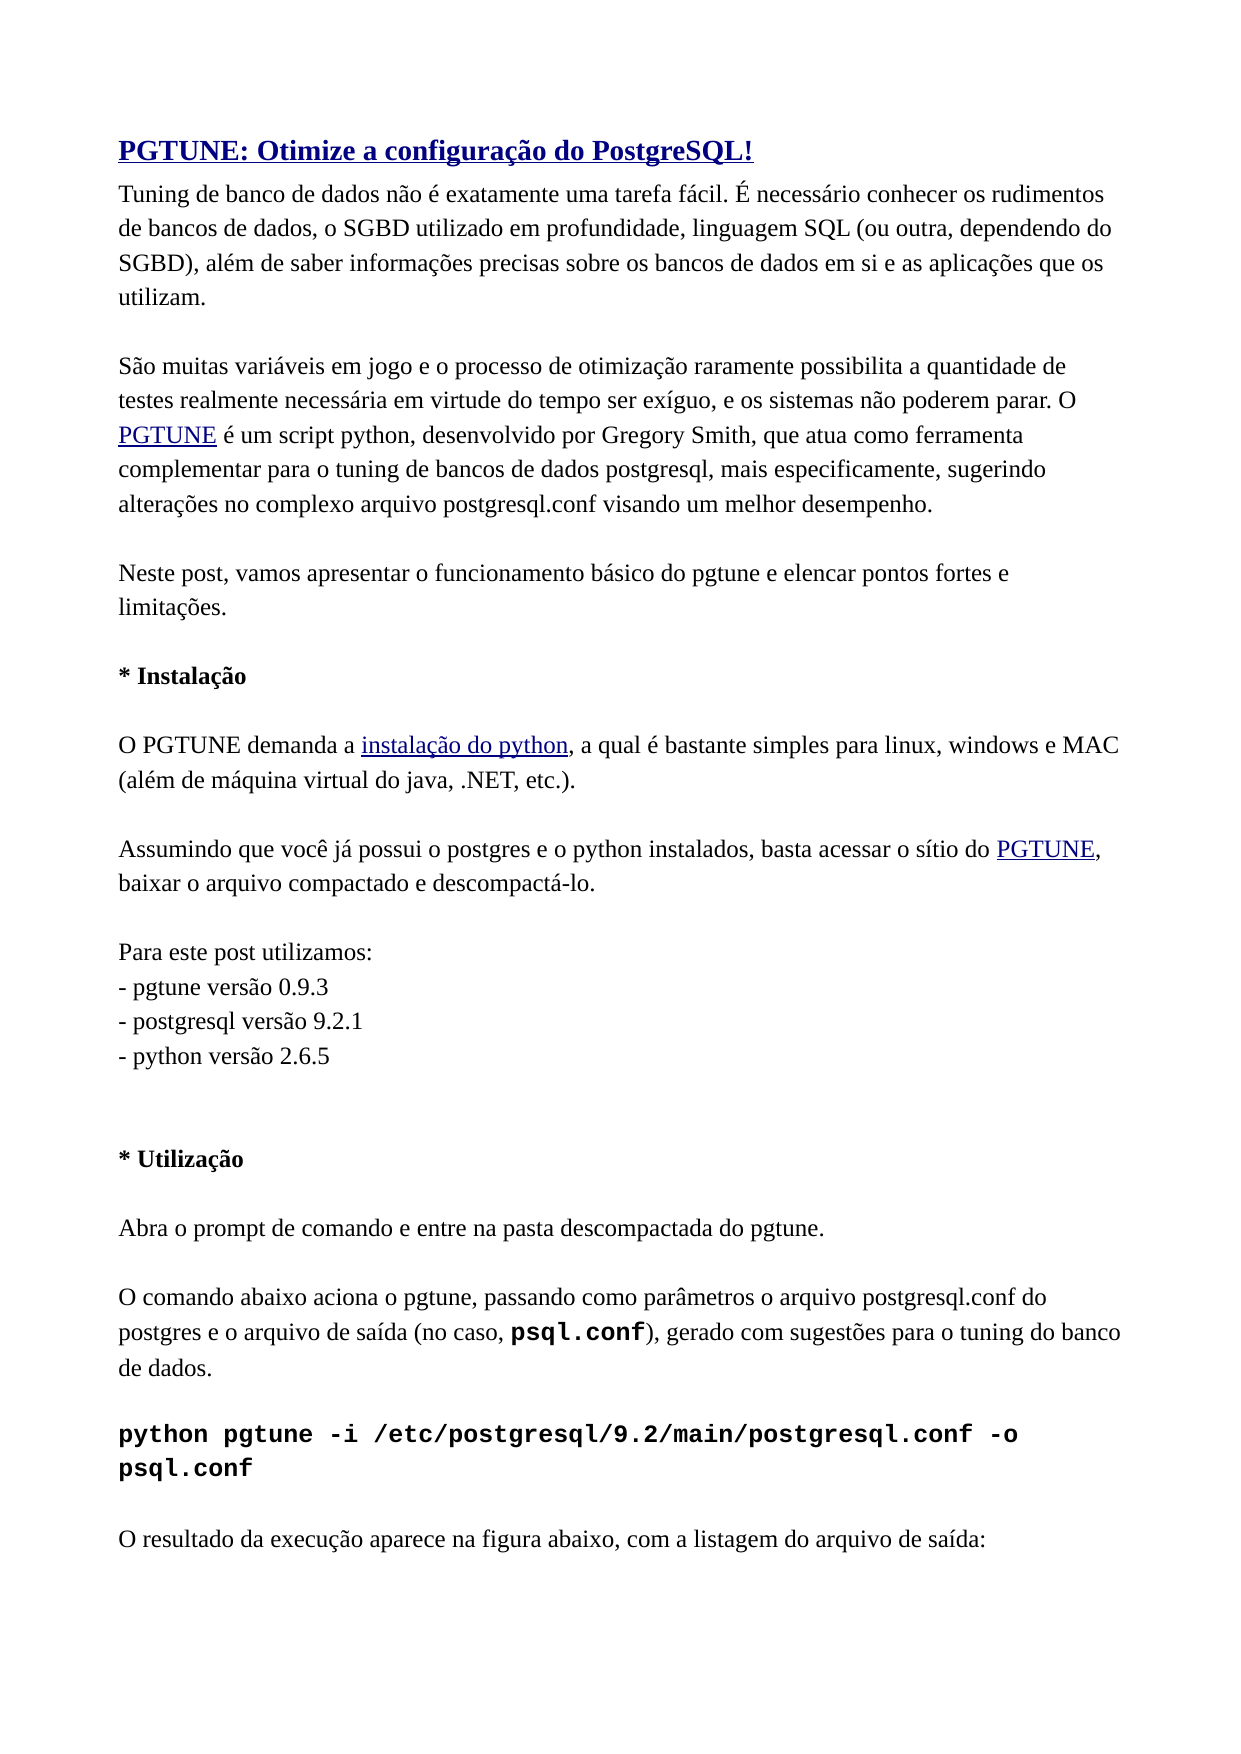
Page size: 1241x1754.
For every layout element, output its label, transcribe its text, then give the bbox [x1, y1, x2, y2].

subtitle PGTUNE: Otimize a configuração do PostgreSQL! [118, 133, 1122, 166]
text Tuning de banco de dados não é exatamente uma tarefa fácil. É necessário conhecer os rudimentos de bancos de dados, o SGBD utilizado em profundidade, linguagem SQL (ou outra, dependendo do SGBD), além de saber informações precisas sobre os bancos de dados em si e as aplicações que os utilizam. São muitas variáveis em jogo e o processo de otimização raramente possibilita a quantidade de testes realmente necessária em virtude do tempo ser exíguo, e os sistemas não poderem parar. O PGTUNE é um script python, desenvolvido por Gregory Smith, que atua como ferramenta complementar para o tuning de bancos de dados postgresql, mais especificamente, sugerindo alterações no complexo arquivo postgresql.conf visando um melhor desempenho. Neste post, vamos apresentar o funcionamento básico do pgtune e elencar pontos fortes e limitações. * Instalação O PGTUNE demanda a instalação do python, a qual é bastante simples para linux, windows e MAC (além de máquina virtual do java, .NET, etc.). Assumindo que você já possui o postgres e o python instalados, basta acessar o sítio do PGTUNE, baixar o arquivo compactado e descompactá-lo. Para este post utilizamos: - pgtune versão 0.9.3 - postgresql versão 9.2.1 - python versão 2.6.5 * Utilização Abra o prompt de comando e entre na pasta descompactada do pgtune. O comando abaixo aciona o pgtune, passando como parâmetros o arquivo postgresql.conf do postgres e o arquivo de saída (no caso, psql.conf), gerado com sugestões para o tuning do banco de dados. python pgtune -i /etc/postgresql/9.2/main/postgresql.conf -o psql.conf O resultado da execução aparece na figura abaixo, com a listagem do arquivo de saída: [118, 179, 1122, 1553]
